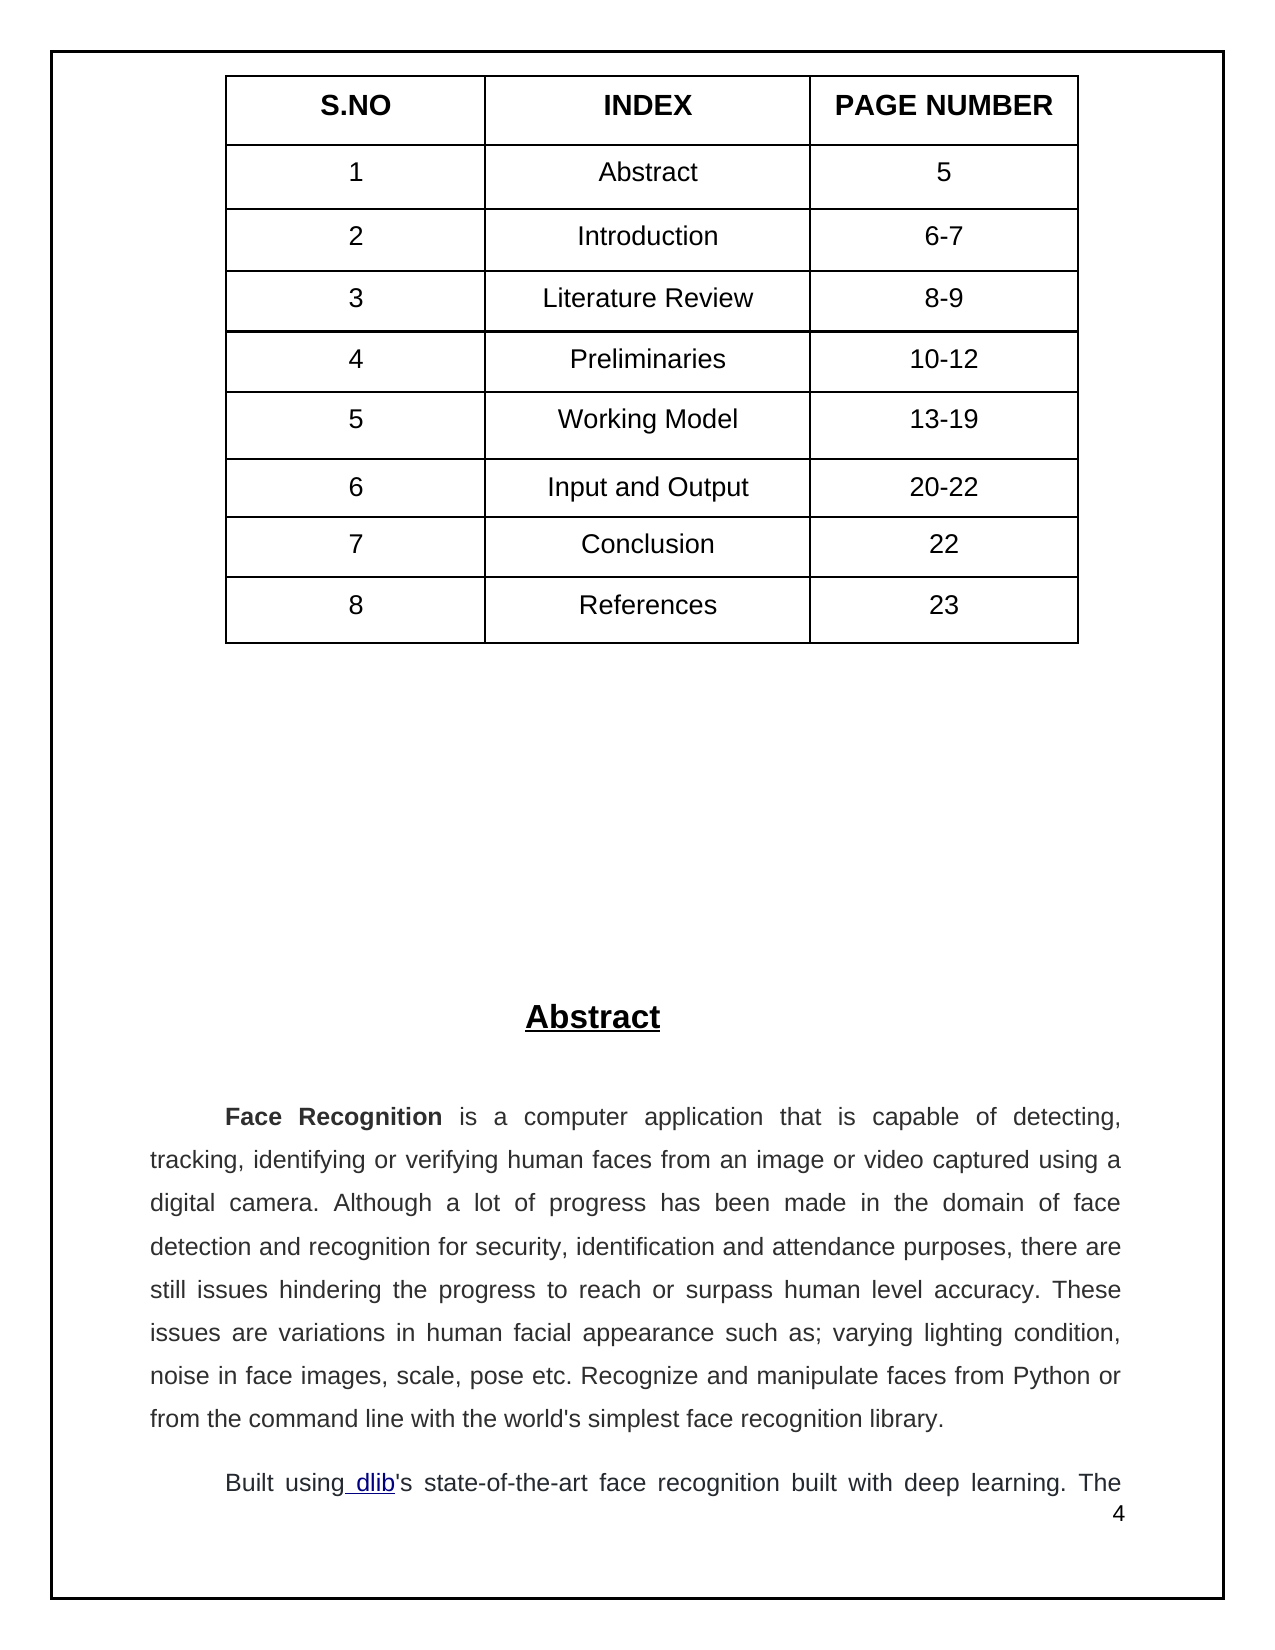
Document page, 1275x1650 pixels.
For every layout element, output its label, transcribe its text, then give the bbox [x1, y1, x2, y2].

table_cell Conclusion [486, 518, 809, 576]
table_cell 6 [227, 460, 484, 516]
table_cell 8 [227, 578, 484, 642]
table_cell 10-12 [811, 333, 1077, 391]
table_cell References [486, 578, 809, 642]
table_cell 23 [811, 578, 1077, 642]
table_cell 1 [227, 146, 484, 207]
table_cell 4 [227, 333, 484, 391]
table_cell Working Model [486, 393, 809, 458]
table_cell 8-9 [811, 272, 1077, 330]
table_cell Preliminaries [486, 333, 809, 391]
table_cell 13-19 [811, 393, 1077, 458]
table_cell Literature Review [486, 272, 809, 330]
text Face Recognition is a computer application that is capable of detecting, tracking, identifying or verifying human faces from an image or video captured using a digital camera. Although a lot of progress has been made in the domain of face detection and recognition for security, identification and attendance purposes, there are still issues hindering the progress to reach or surpass human level accuracy. These issues are variations in human facial appearance such as; varying lighting condition, noise in face images, scale, pose etc. Recognize and manipulate faces from Python or from the command line with the world's simplest face recognition library. [150, 1102, 1123, 1433]
table_cell 5 [811, 146, 1077, 207]
table_header INDEX [486, 77, 809, 144]
table_cell 7 [227, 518, 484, 576]
table_cell 22 [811, 518, 1077, 576]
table_cell Input and Output [486, 460, 809, 516]
table_cell 2 [227, 210, 484, 270]
table_cell 5 [227, 393, 484, 458]
table_cell 20-22 [811, 460, 1077, 516]
text Abstract [450, 997, 1125, 1035]
text Built using dlib's state-of-the-art face recognition built with deep learning. The [150, 1468, 1123, 1497]
table_header S.NO [227, 77, 484, 144]
table_header PAGE NUMBER [811, 77, 1077, 144]
table_cell 6-7 [811, 210, 1077, 270]
table_cell 3 [227, 272, 484, 330]
table_cell Abstract [486, 146, 809, 207]
table_cell Introduction [486, 210, 809, 270]
